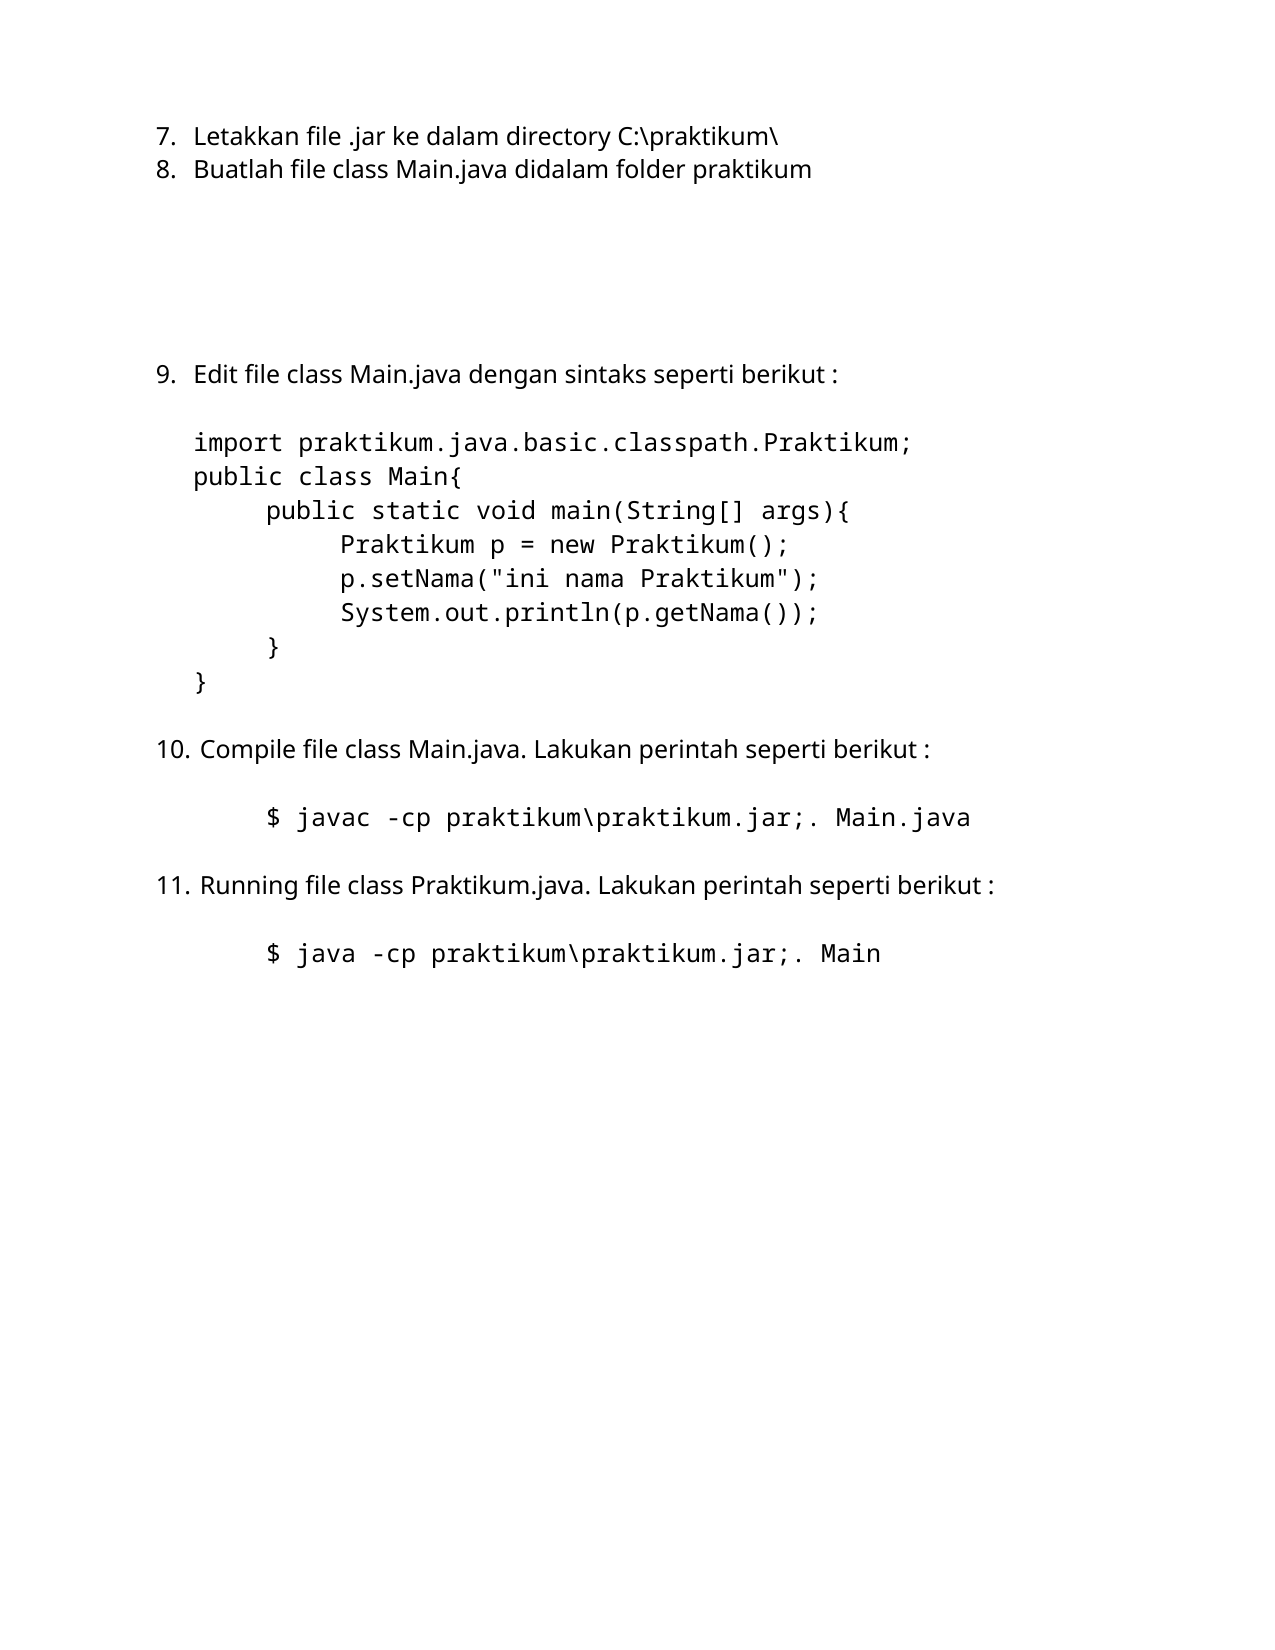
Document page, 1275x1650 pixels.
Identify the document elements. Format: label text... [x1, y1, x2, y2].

list Praktikum p = new Praktikum(); [156, 527, 1157, 561]
list Buatlah file class Main.java didalam folder praktikum [156, 152, 1157, 186]
list Letakkan file .jar ke dalam directory C:\praktikum\ [156, 118, 1157, 152]
list public static void main(String[] args){ [156, 493, 1157, 527]
list } [156, 663, 1157, 731]
list public class Main{ [156, 459, 1157, 493]
list Compile file class Main.java. Lakukan perintah seperti berikut : $ javac -cp praktikum\praktikum.jar;. Main.java [156, 731, 1157, 867]
list } [156, 629, 1157, 663]
list Edit file class Main.java dengan sintaks seperti berikut : import praktikum.java.basic.classpath.Praktikum; [156, 357, 1157, 459]
list System.out.println(p.getNama()); [156, 595, 1157, 629]
list Running file class Praktikum.java. Lakukan perintah seperti berikut : $ java -cp praktikum\praktikum.jar;. Main [156, 867, 1157, 970]
list p.setNama("ini nama Praktikum"); [156, 561, 1157, 595]
